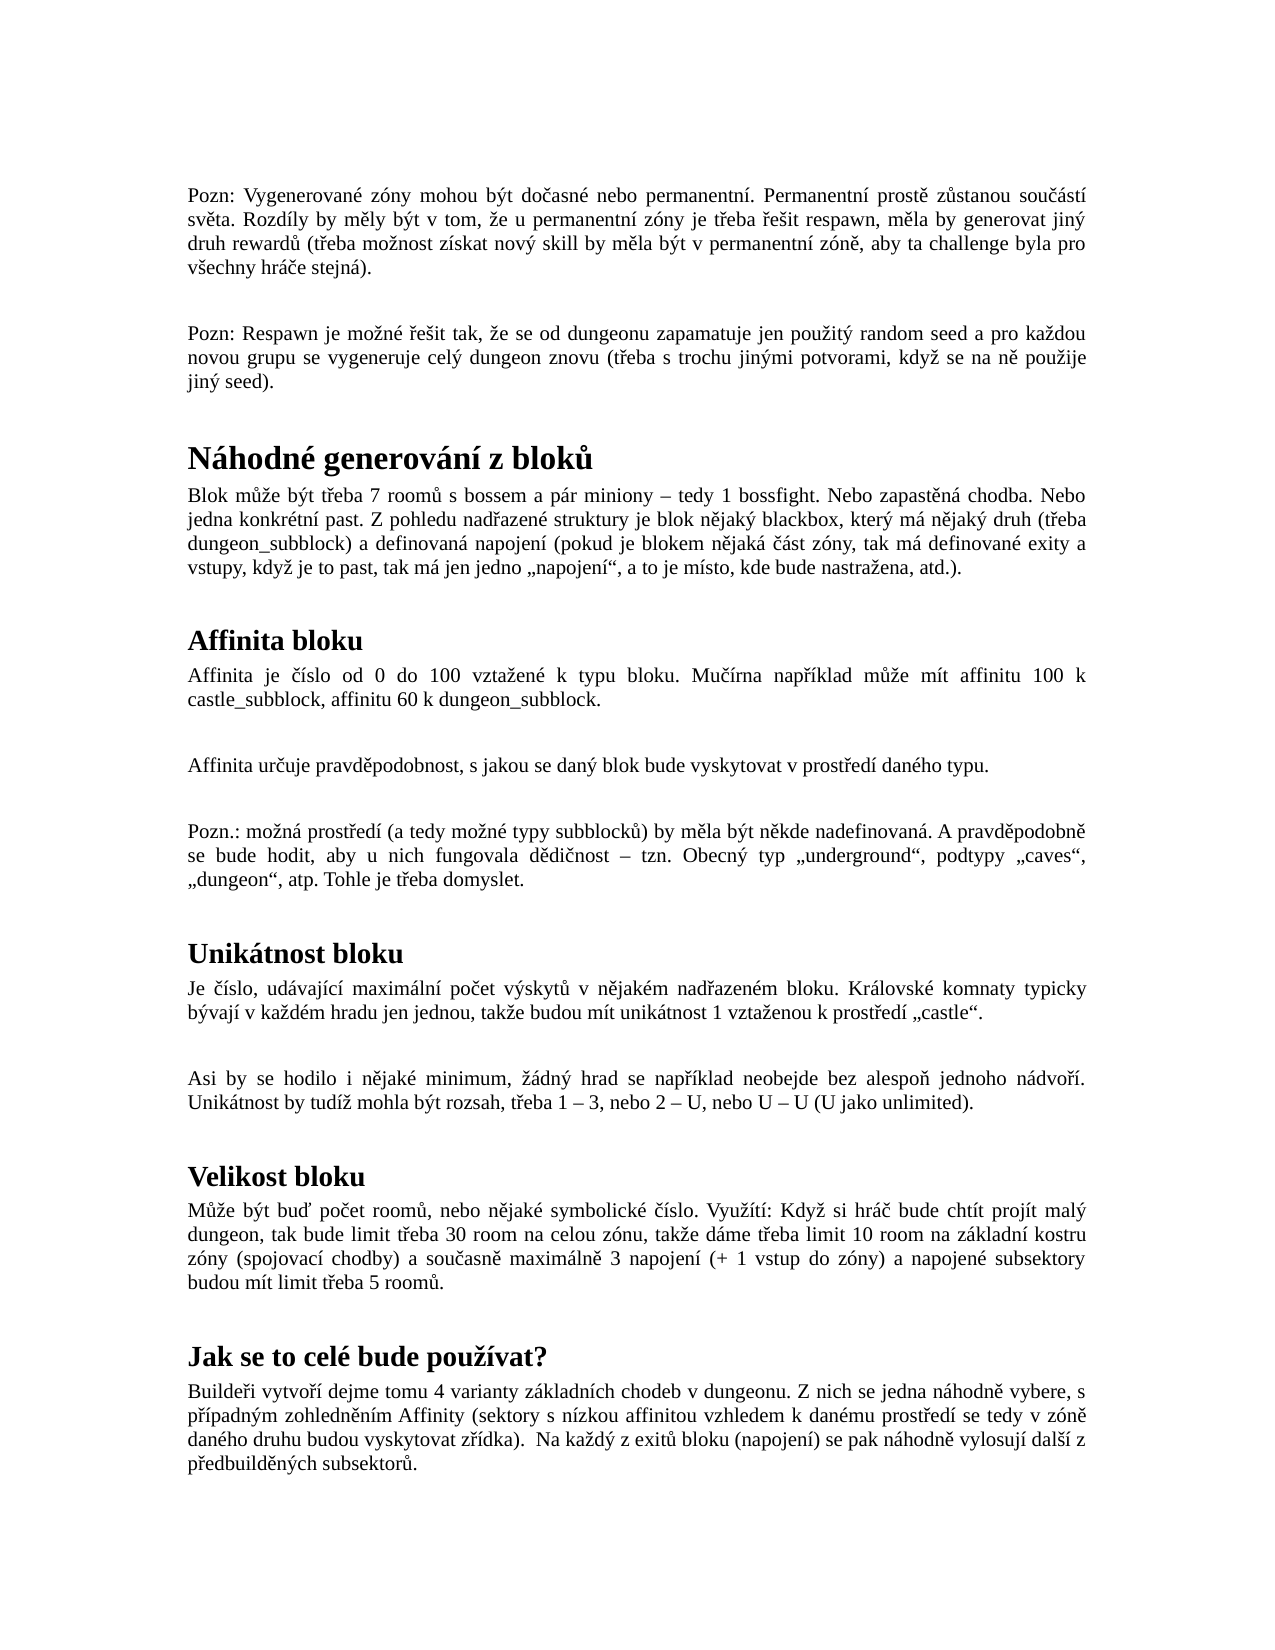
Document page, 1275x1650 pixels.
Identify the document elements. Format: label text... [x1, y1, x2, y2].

subtitle Unikátnost bloku [187, 936, 1087, 970]
text Affinita určuje pravděpodobnost, s jakou se daný blok bude vyskytovat v prostředí daného typu. [187, 753, 1087, 777]
subtitle Velikost bloku [187, 1159, 1087, 1192]
text Affinita je číslo od 0 do 100 vztažené k typu bloku. Mučírna například může mít affinitu 100 k castle_subblock, affinitu 60 k dungeon_subblock. [187, 663, 1087, 711]
text Může být buď počet roomů, nebo nějaké symbolické číslo. Využítí: Když si hráč bude chtít projít malý dungeon, tak bude limit třeba 30 room na celou zónu, takže dáme třeba limit 10 room na základní kostru zóny (spojovací chodby) a současně maximálně 3 napojení (+ 1 vstup do zóny) a napojené subsektory budou mít limit třeba 5 roomů. [187, 1198, 1087, 1294]
text Je číslo, udávající maximální počet výskytů v nějakém nadřazeném bloku. Královské komnaty typicky bývají v každém hradu jen jednou, takže budou mít unikátnost 1 vztaženou k prostředí „castle“. [187, 976, 1087, 1024]
text Pozn.: možná prostředí (a tedy možné typy subblocků) by měla být někde nadefinovaná. A pravděpodobně se bude hodit, aby u nich fungovala dědičnost – tzn. Obecný typ „underground“, podtypy „caves“, „dungeon“, atp. Tohle je třeba domyslet. [187, 819, 1087, 891]
subtitle Affinita bloku [187, 623, 1087, 657]
subtitle Náhodné generování z bloků [187, 438, 1087, 477]
text Asi by se hodilo i nějaké minimum, žádný hrad se například neobejde bez alespoň jednoho nádvoří. Unikátnost by tudíž mohla být rozsah, třeba 1 – 3, nebo 2 – U, nebo U – U (U jako unlimited). [187, 1066, 1087, 1114]
text Pozn: Vygenerované zóny mohou být dočasné nebo permanentní. Permanentní prostě zůstanou součástí světa. Rozdíly by měly být v tom, že u permanentní zóny je třeba řešit respawn, měla by generovat jiný druh rewardů (třeba možnost získat nový skill by měla být v permanentní zóně, aby ta challenge byla pro všechny hráče stejná). [187, 183, 1087, 279]
text Blok může být třeba 7 roomů s bossem a pár miniony – tedy 1 bossfight. Nebo zapastěná chodba. Nebo jedna konkrétní past. Z pohledu nadřazené struktury je blok nějaký blackbox, který má nějaký druh (třeba dungeon_subblock) a definovaná napojení (pokud je blokem nějaká část zóny, tak má definované exity a vstupy, když je to past, tak má jen jedno „napojení“, a to je místo, kde bude nastražena, atd.). [187, 482, 1087, 579]
text Buildeři vytvoří dejme tomu 4 varianty základních chodeb v dungeonu. Z nich se jedna náhodně vybere, s případným zohledněním Affinity (sektory s nízkou affinitou vzhledem k danému prostředí se tedy v zóně daného druhu budou vyskytovat zřídka). Na každý z exitů bloku (napojení) se pak náhodně vylosují další z předbuilděných subsektorů. [187, 1379, 1087, 1475]
subtitle Jak se to celé bude používat? [187, 1339, 1087, 1373]
text Pozn: Respawn je možné řešit tak, že se od dungeonu zapamatuje jen použitý random seed a pro každou novou grupu se vygeneruje celý dungeon znovu (třeba s trochu jinými potvorami, když se na ně použije jiný seed). [187, 321, 1087, 393]
